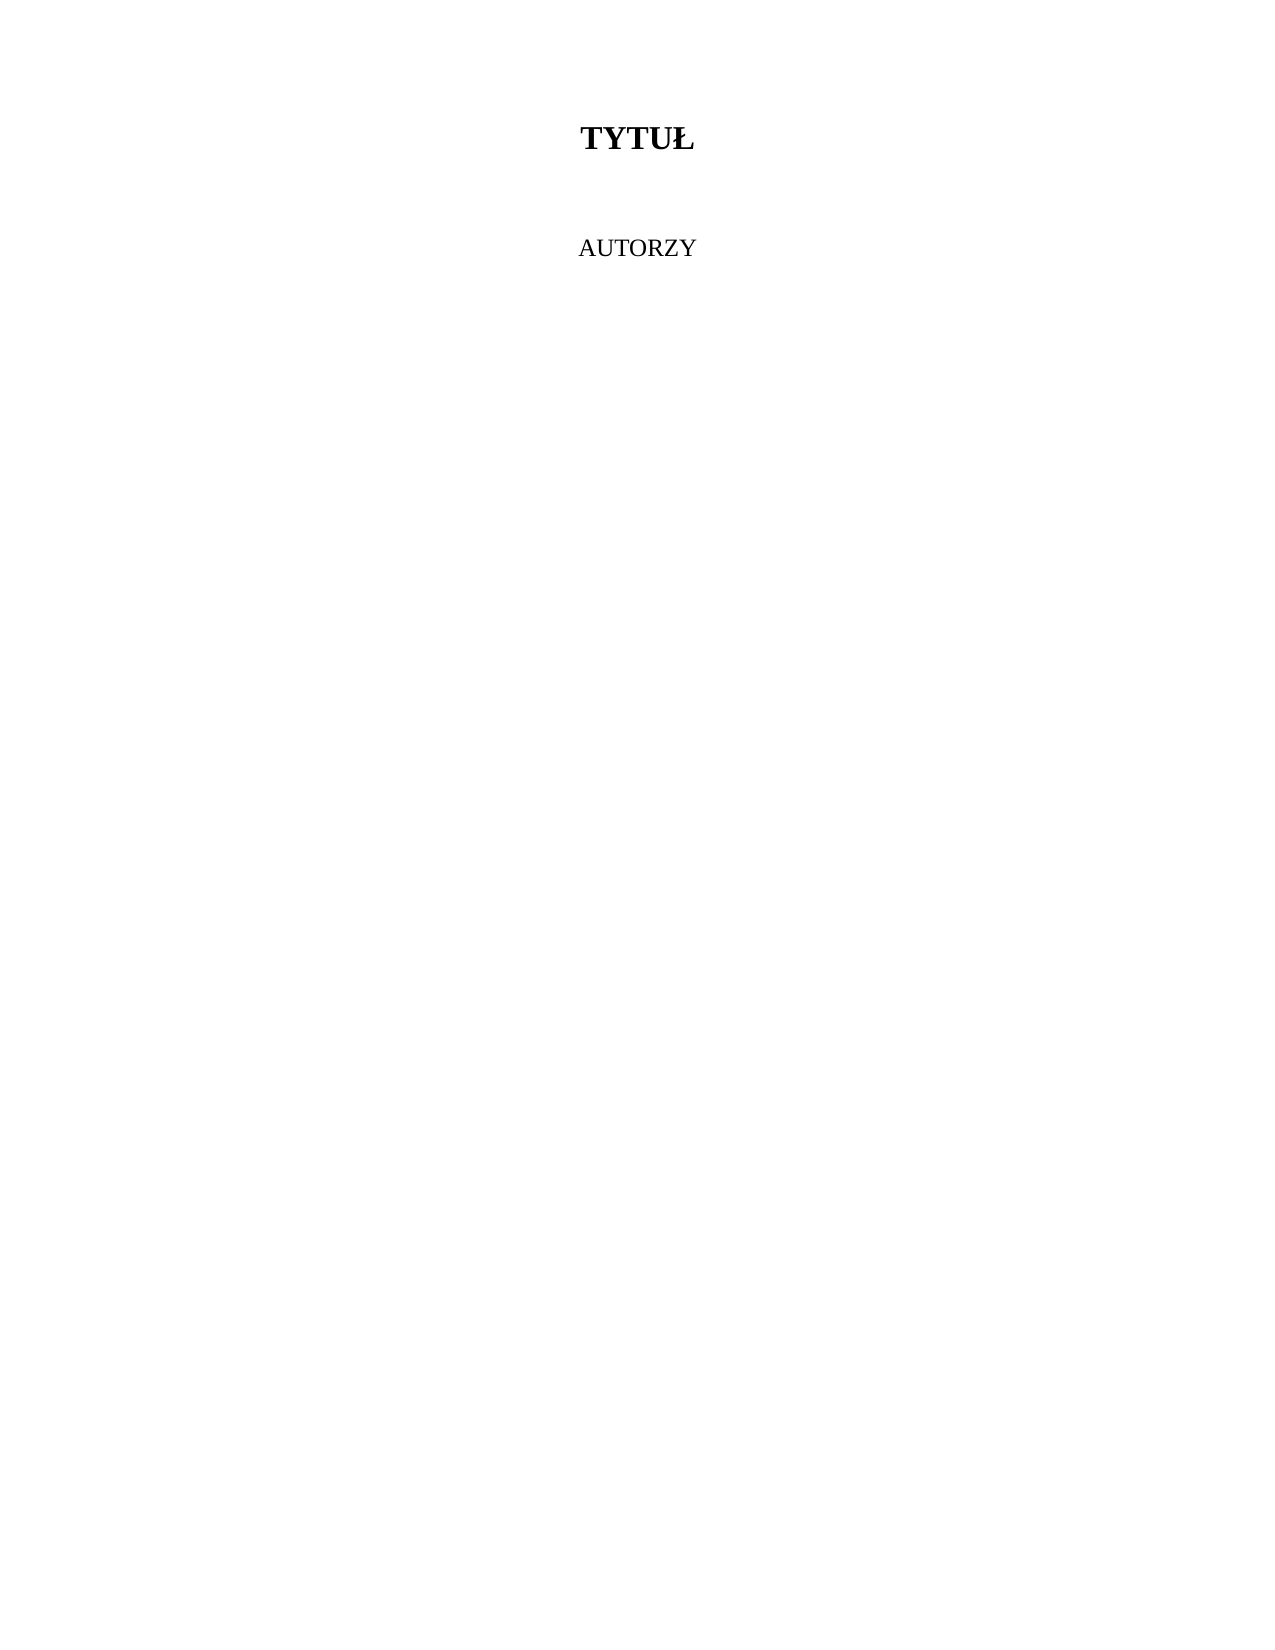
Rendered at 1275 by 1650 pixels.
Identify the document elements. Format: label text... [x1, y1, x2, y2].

text AUTORZY [118, 233, 1157, 262]
text TYTUŁ [118, 118, 1157, 156]
